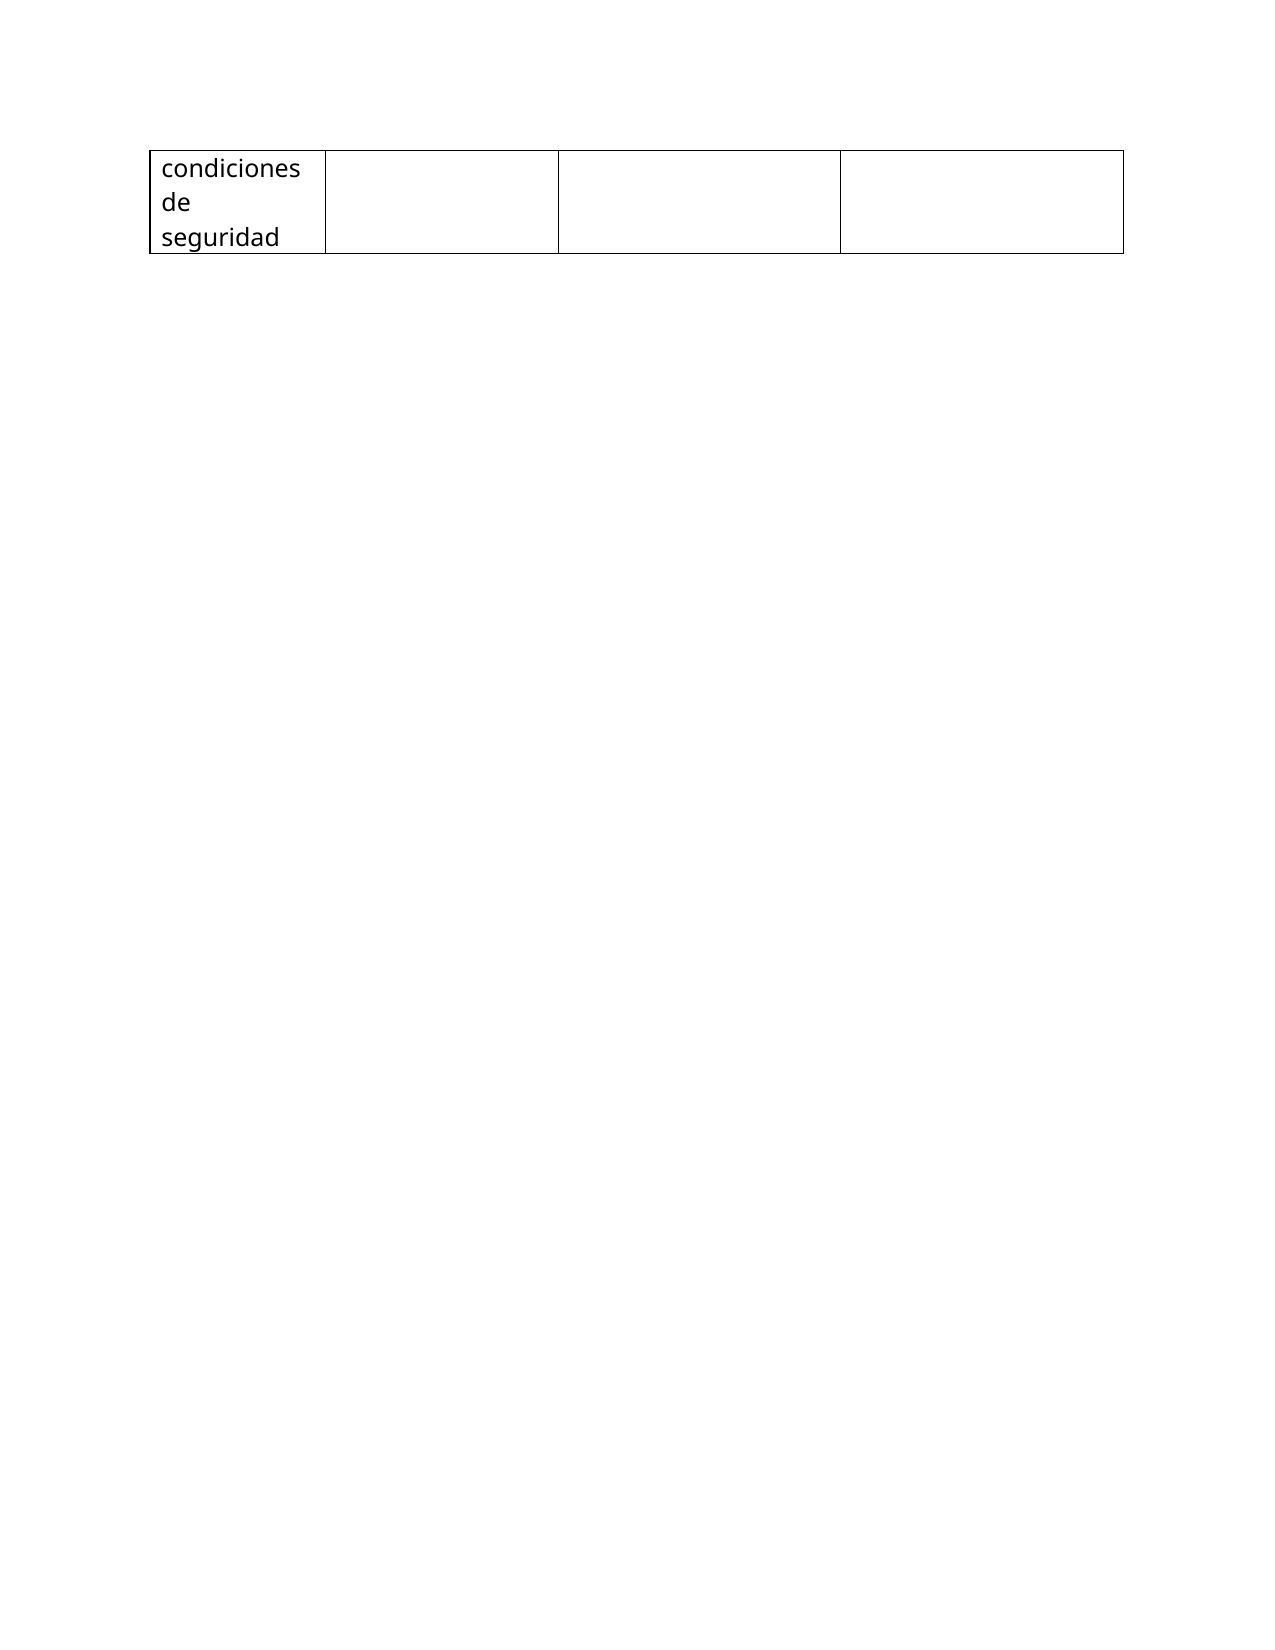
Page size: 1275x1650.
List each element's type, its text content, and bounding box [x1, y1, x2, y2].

table_cell condiciones de seguridad [151, 151, 325, 253]
table_cell [841, 151, 1123, 253]
table_cell [559, 151, 840, 253]
table_cell [326, 151, 558, 253]
